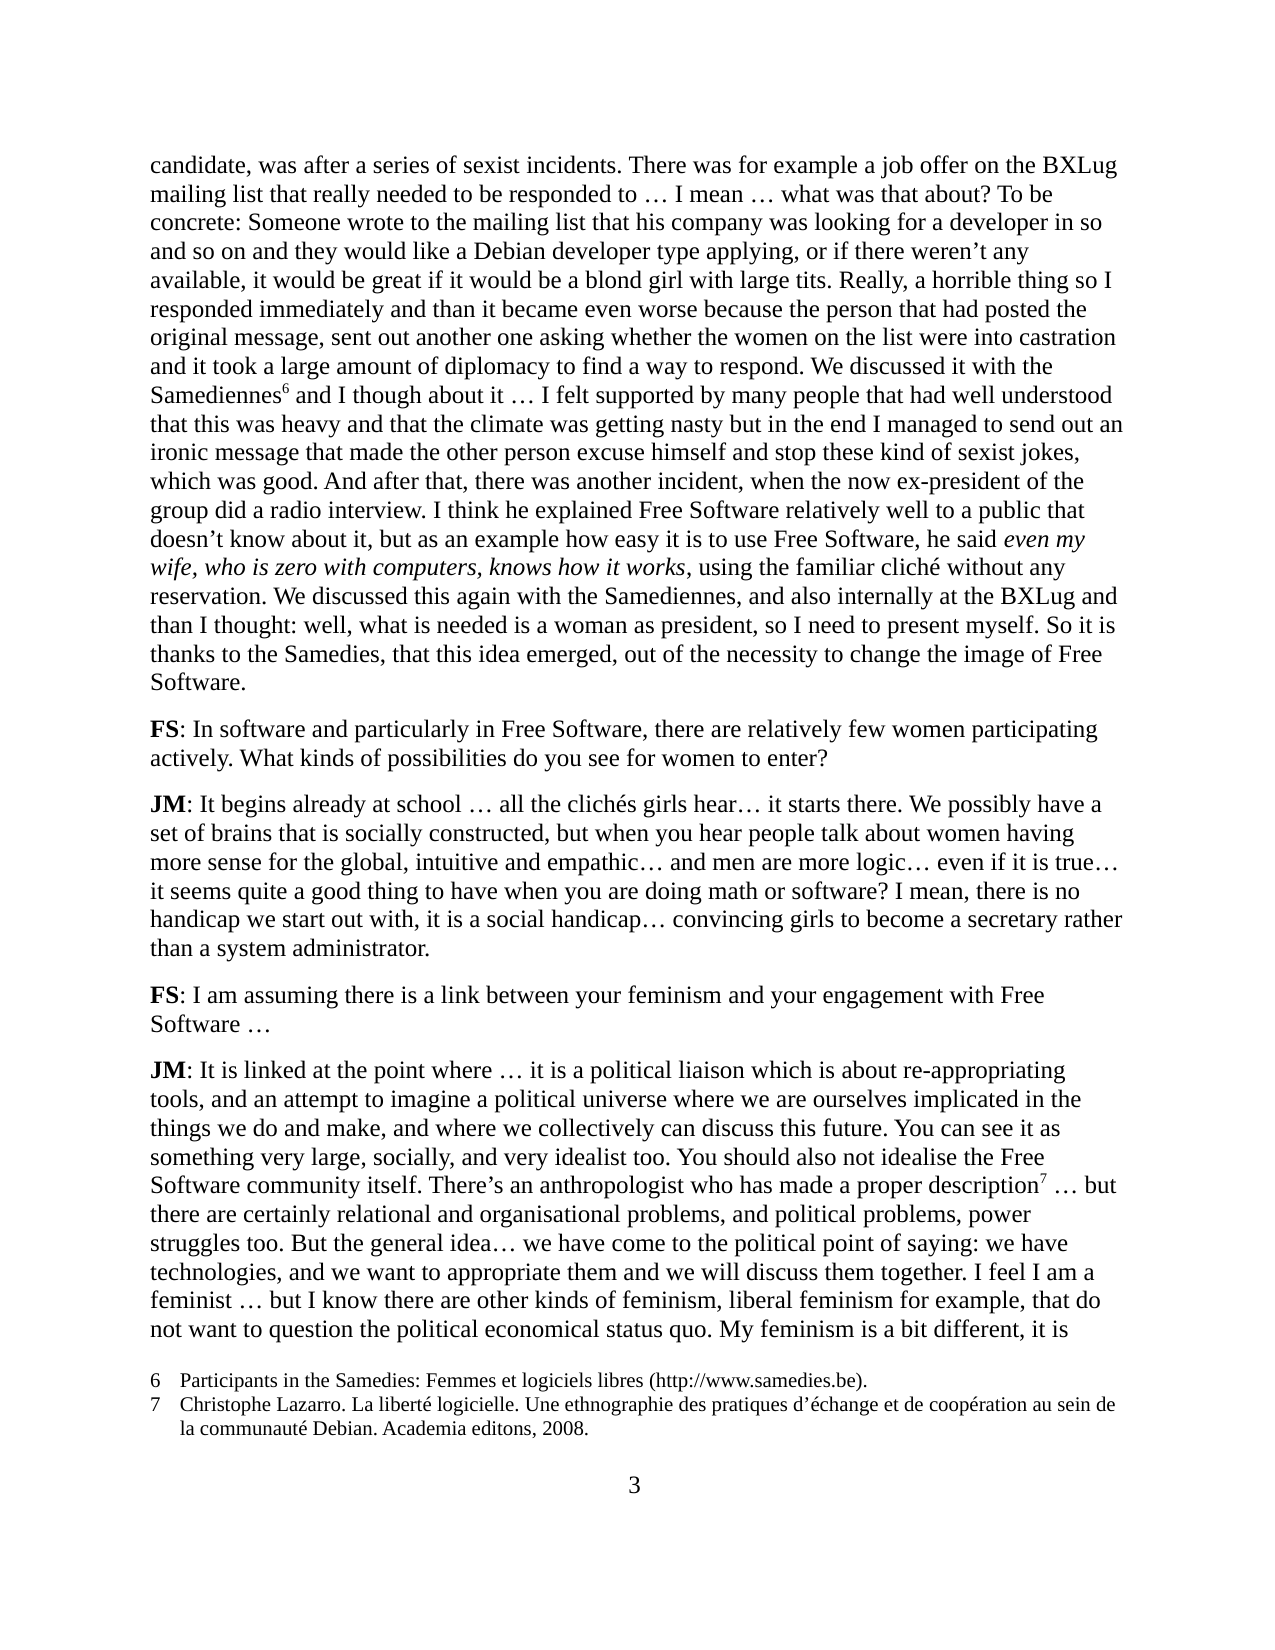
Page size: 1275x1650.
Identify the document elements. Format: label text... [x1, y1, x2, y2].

text FS: I am assuming there is a link between your feminism and your engagement with Free Software … [150, 980, 1125, 1037]
text candidate, was after a series of sexist incidents. There was for example a job offer on the BXLug mailing list that really needed to be responded to … I mean … what was that about? To be concrete: Someone wrote to the mailing list that his company was looking for a developer in so and so on and they would like a Debian developer type applying, or if there weren’t any available, it would be great if it would be a blond girl with large tits. Really, a horrible thing so I responded immediately and than it became even worse because the person that had posted the original message, sent out another one asking whether the women on the list were into castration and it took a large amount of diplomacy to find a way to respond. We discussed it with the Samediennes and I though about it … I felt supported by many people that had well understood that this was heavy and that the climate was getting nasty but in the end I managed to send out an ironic message that made the other person excuse himself and stop these kind of sexist jokes, which was good. And after that, there was another incident, when the now ex-president of the group did a radio interview. I think he explained Free Software relatively well to a public that doesn’t know about it, but as an example how easy it is to use Free Software, he said even my wife, who is zero with computers, knows how it works, using the familiar cliché without any reservation. We discussed this again with the Samediennes, and also internally at the BXLug and than I thought: well, what is needed is a woman as president, so I need to present myself. So it is thanks to the Samedies, that this idea emerged, out of the necessity to change the image of Free Software. [150, 150, 1125, 696]
text JM: It is linked at the point where … it is a political liaison which is about re-appropriating tools, and an attempt to imagine a political universe where we are ourselves implicated in the things we do and make, and where we collectively can discuss this future. You can see it as something very large, socially, and very idealist too. You should also not idealise the Free Software community itself. There’s an anthropologist who has made a proper description … but there are certainly relational and organisational problems, and political problems, power struggles too. But the general idea… we have come to the political point of saying: we have technologies, and we want to appropriate them and we will discuss them together. I feel I am a feminist … but I know there are other kinds of feminism, liberal feminism for example, that do not want to question the political economical status quo. My feminism is a bit different, it is [150, 1055, 1125, 1343]
text FS: In software and particularly in Free Software, there are relatively few women participating actively. What kinds of possibilities do you see for women to enter? [150, 714, 1125, 772]
text Participants in the Samedies: Femmes et logiciels libres (http://www.samedies.be). [150, 1368, 1125, 1392]
text JM: It begins already at school … all the clichés girls hear… it starts there. We possibly have a set of brains that is socially constructed, but when you hear people talk about women having more sense for the global, intuitive and empathic… and men are more logic… even if it is true… it seems quite a good thing to have when you are doing math or software? I mean, there is no handicap we start out with, it is a social handicap… convincing girls to become a secretary rather than a system administrator. [150, 789, 1125, 962]
text Christophe Lazarro. La liberté logicielle. Une ethnographie des pratiques d’échange et de coopération au sein de la communauté Debian. Academia editons, 2008. [150, 1392, 1125, 1440]
